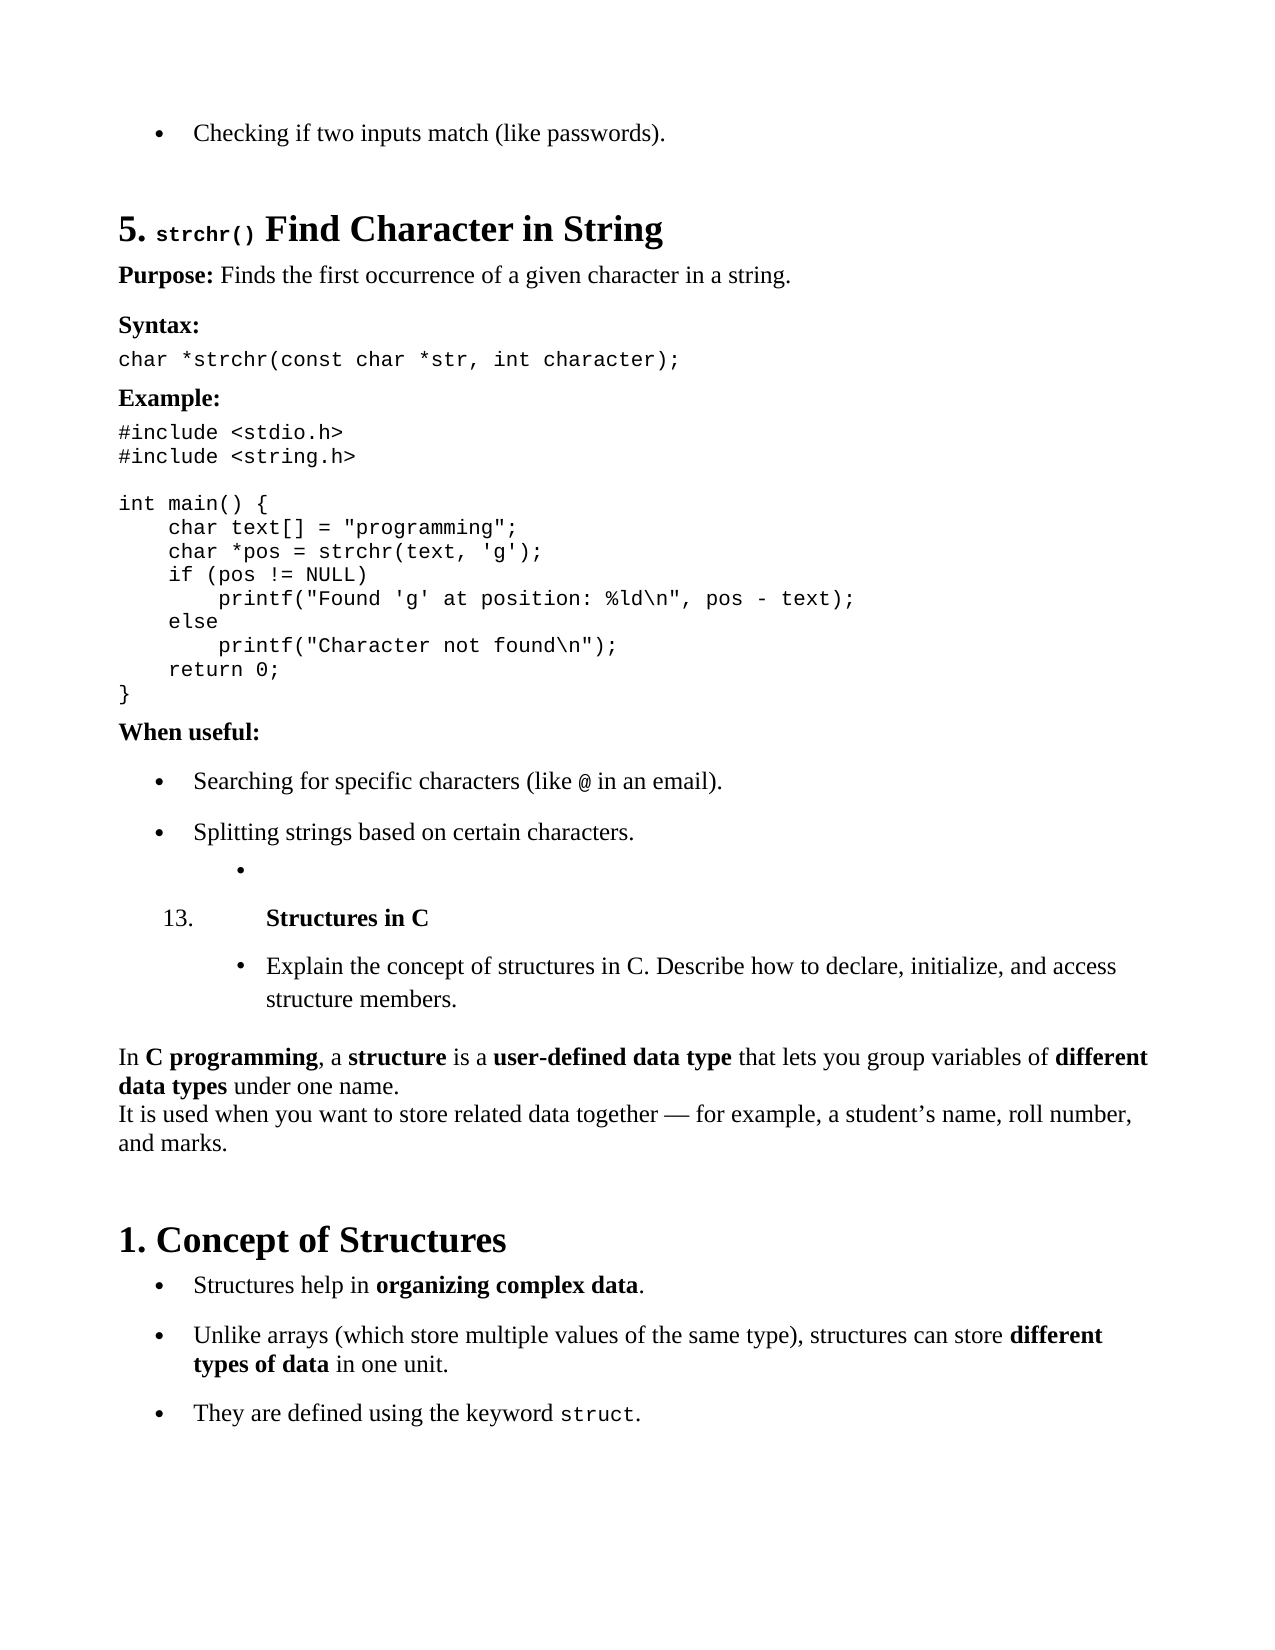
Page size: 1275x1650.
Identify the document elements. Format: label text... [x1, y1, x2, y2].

text printf("Character not found\n"); [118, 635, 1157, 659]
text printf("Found 'g' at position: %ld\n", pos - text); [118, 588, 1157, 612]
list Unlike arrays (which store multiple values of the same type), structures can store different types of data in one unit. [156, 1320, 1157, 1378]
text Example: [118, 383, 1157, 412]
text char text[] = "programming"; [118, 517, 1157, 541]
text Syntax: [118, 310, 1157, 339]
list Searching for specific characters (like @ in an email). [156, 766, 1157, 796]
list Explain the concept of structures in C. Describe how to declare, initialize, and access structure members. [236, 951, 1157, 1013]
text char *strchr(const char *str, int character); [118, 349, 1157, 373]
subtitle 1. Concept of Structures [118, 1217, 1157, 1260]
list Splitting strings based on certain characters. [156, 817, 1157, 845]
text #include <string.h> [118, 446, 1157, 470]
list Structures help in organizing complex data. [156, 1271, 1157, 1299]
text if (pos != NULL) [118, 564, 1157, 588]
subtitle 5. strchr() Find Character in String [118, 207, 1157, 250]
text return 0; [118, 659, 1157, 682]
text In C programming, a structure is a user-defined data type that lets you group variables of different data types under one name. It is used when you want to store related data together — for example, a student’s name, roll number, and marks. [118, 1042, 1157, 1157]
list Checking if two inputs match (like passwords). [156, 118, 1157, 147]
text int main() { [118, 493, 1157, 517]
list Structures in C [162, 903, 1157, 932]
text #include <stdio.h> [118, 422, 1157, 446]
text When useful: [118, 717, 1157, 745]
text else [118, 612, 1157, 635]
text } [118, 682, 1157, 706]
list They are defined using the keyword struct. [156, 1398, 1157, 1428]
text Purpose: Finds the first occurrence of a given character in a string. [118, 260, 1157, 289]
text char *pos = strchr(text, 'g'); [118, 541, 1157, 564]
